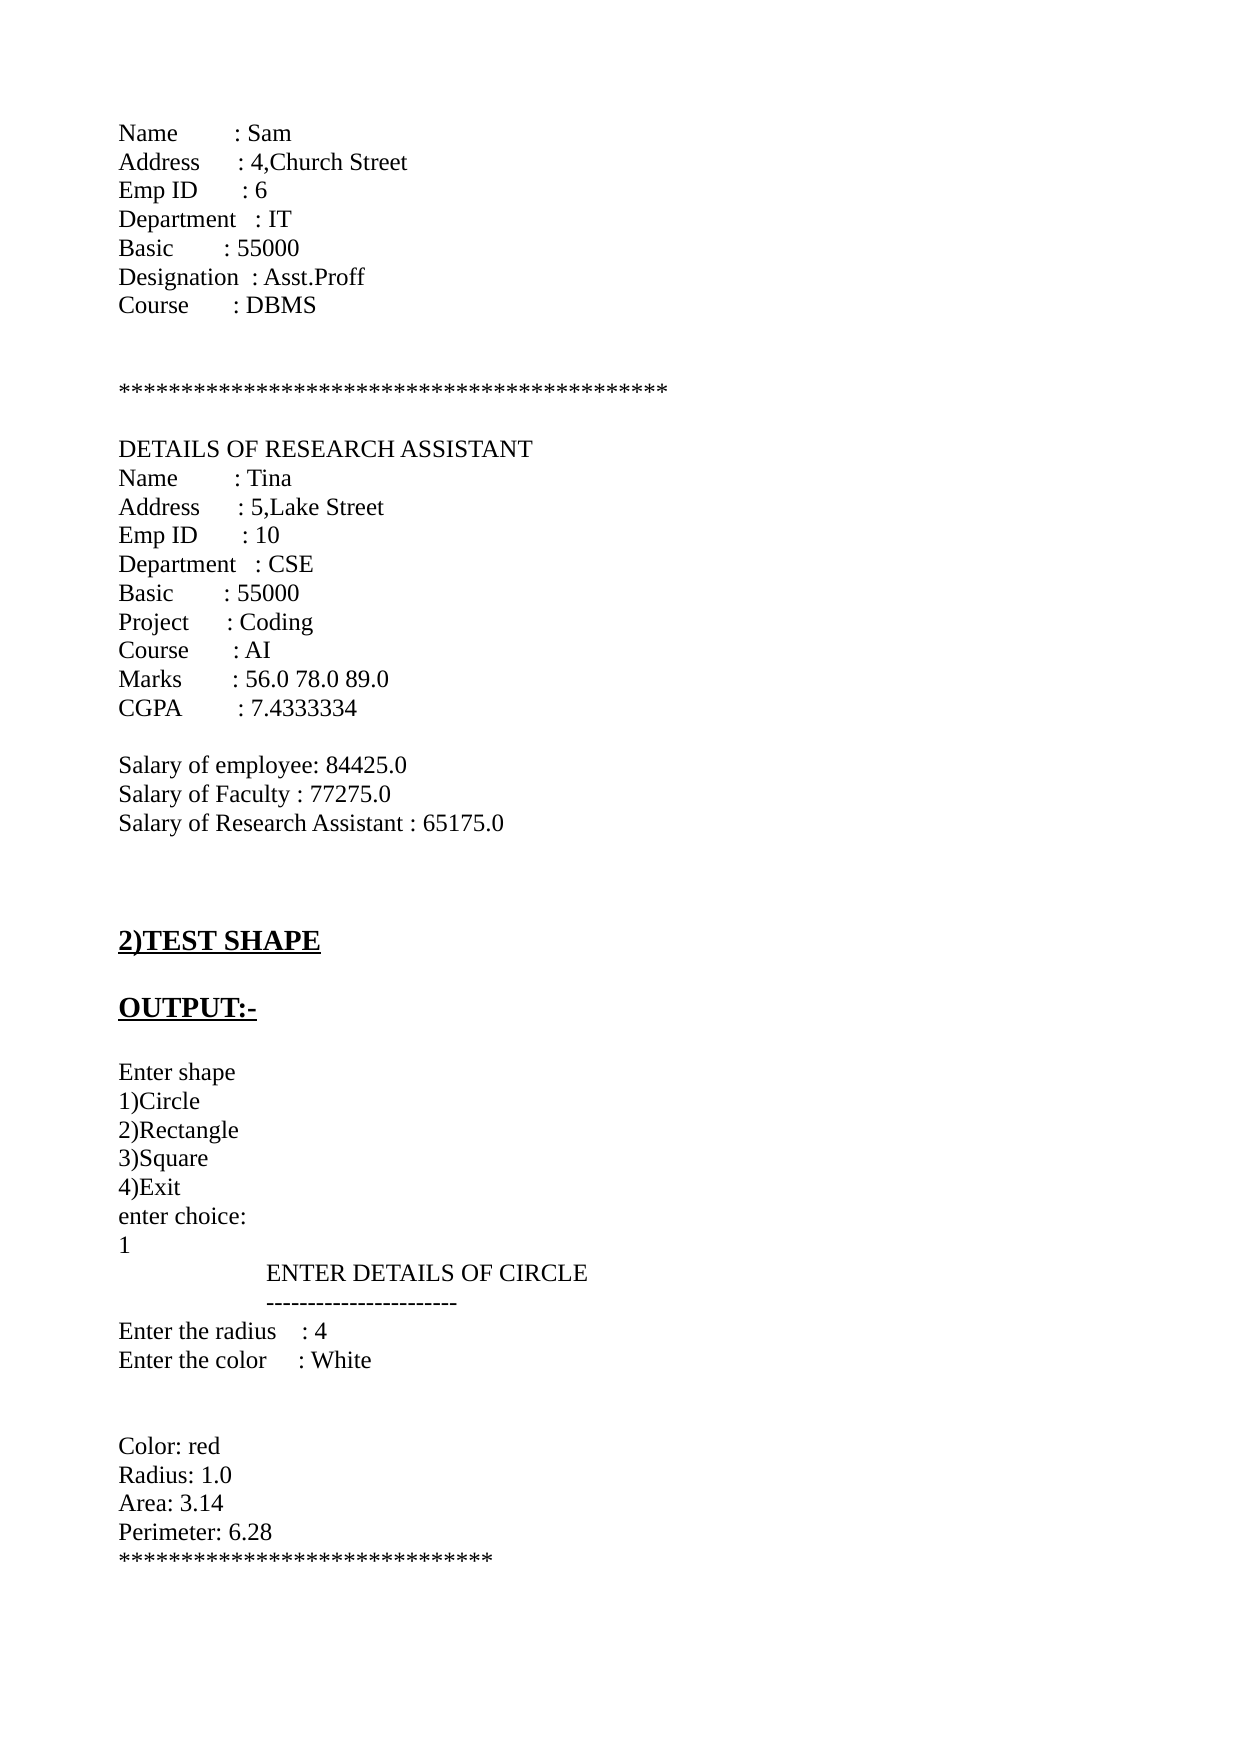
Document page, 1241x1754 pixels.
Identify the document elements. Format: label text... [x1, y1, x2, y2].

text 1)Circle [118, 1086, 1122, 1115]
text DETAILS OF RESEARCH ASSISTANT [118, 434, 1122, 463]
text 2)Rectangle [118, 1115, 1122, 1143]
text Enter the color : White [118, 1345, 1122, 1373]
text 3)Square [118, 1143, 1122, 1172]
text Marks : 56.0 78.0 89.0 [118, 664, 1122, 693]
text Basic : 55000 [118, 578, 1122, 607]
text Emp ID : 6 [118, 176, 1122, 204]
text Department : IT [118, 204, 1122, 233]
text Address : 5,Lake Street [118, 492, 1122, 521]
text Emp ID : 10 [118, 521, 1122, 549]
text Course : AI [118, 636, 1122, 664]
text OUTPUT:- [118, 990, 1122, 1024]
text Designation : Asst.Proff [118, 262, 1122, 291]
text ******************************************** [118, 377, 1122, 406]
text 4)Exit [118, 1172, 1122, 1201]
text Color: red [118, 1431, 1122, 1460]
text enter choice: [118, 1201, 1122, 1230]
text Enter shape [118, 1057, 1122, 1086]
text Area: 3.14 [118, 1488, 1122, 1517]
text Name : Sam [118, 118, 1122, 147]
text Salary of Faculty : 77275.0 [118, 779, 1122, 808]
text Name : Tina [118, 463, 1122, 492]
text ENTER DETAILS OF CIRCLE [118, 1258, 1122, 1287]
text Basic : 55000 [118, 233, 1122, 262]
text Salary of Research Assistant : 65175.0 [118, 808, 1122, 837]
text ****************************** [118, 1546, 1122, 1575]
text Department : CSE [118, 549, 1122, 578]
text CGPA : 7.4333334 [118, 693, 1122, 722]
text Salary of employee: 84425.0 [118, 751, 1122, 779]
text ----------------------- [118, 1287, 1122, 1316]
text Enter the radius : 4 [118, 1316, 1122, 1345]
text 2)TEST SHAPE [118, 923, 1122, 957]
text Address : 4,Church Street [118, 147, 1122, 176]
text Perimeter: 6.28 [118, 1517, 1122, 1546]
text 1 [118, 1230, 1122, 1258]
text Project : Coding [118, 607, 1122, 636]
text Radius: 1.0 [118, 1460, 1122, 1488]
text Course : DBMS [118, 291, 1122, 319]
